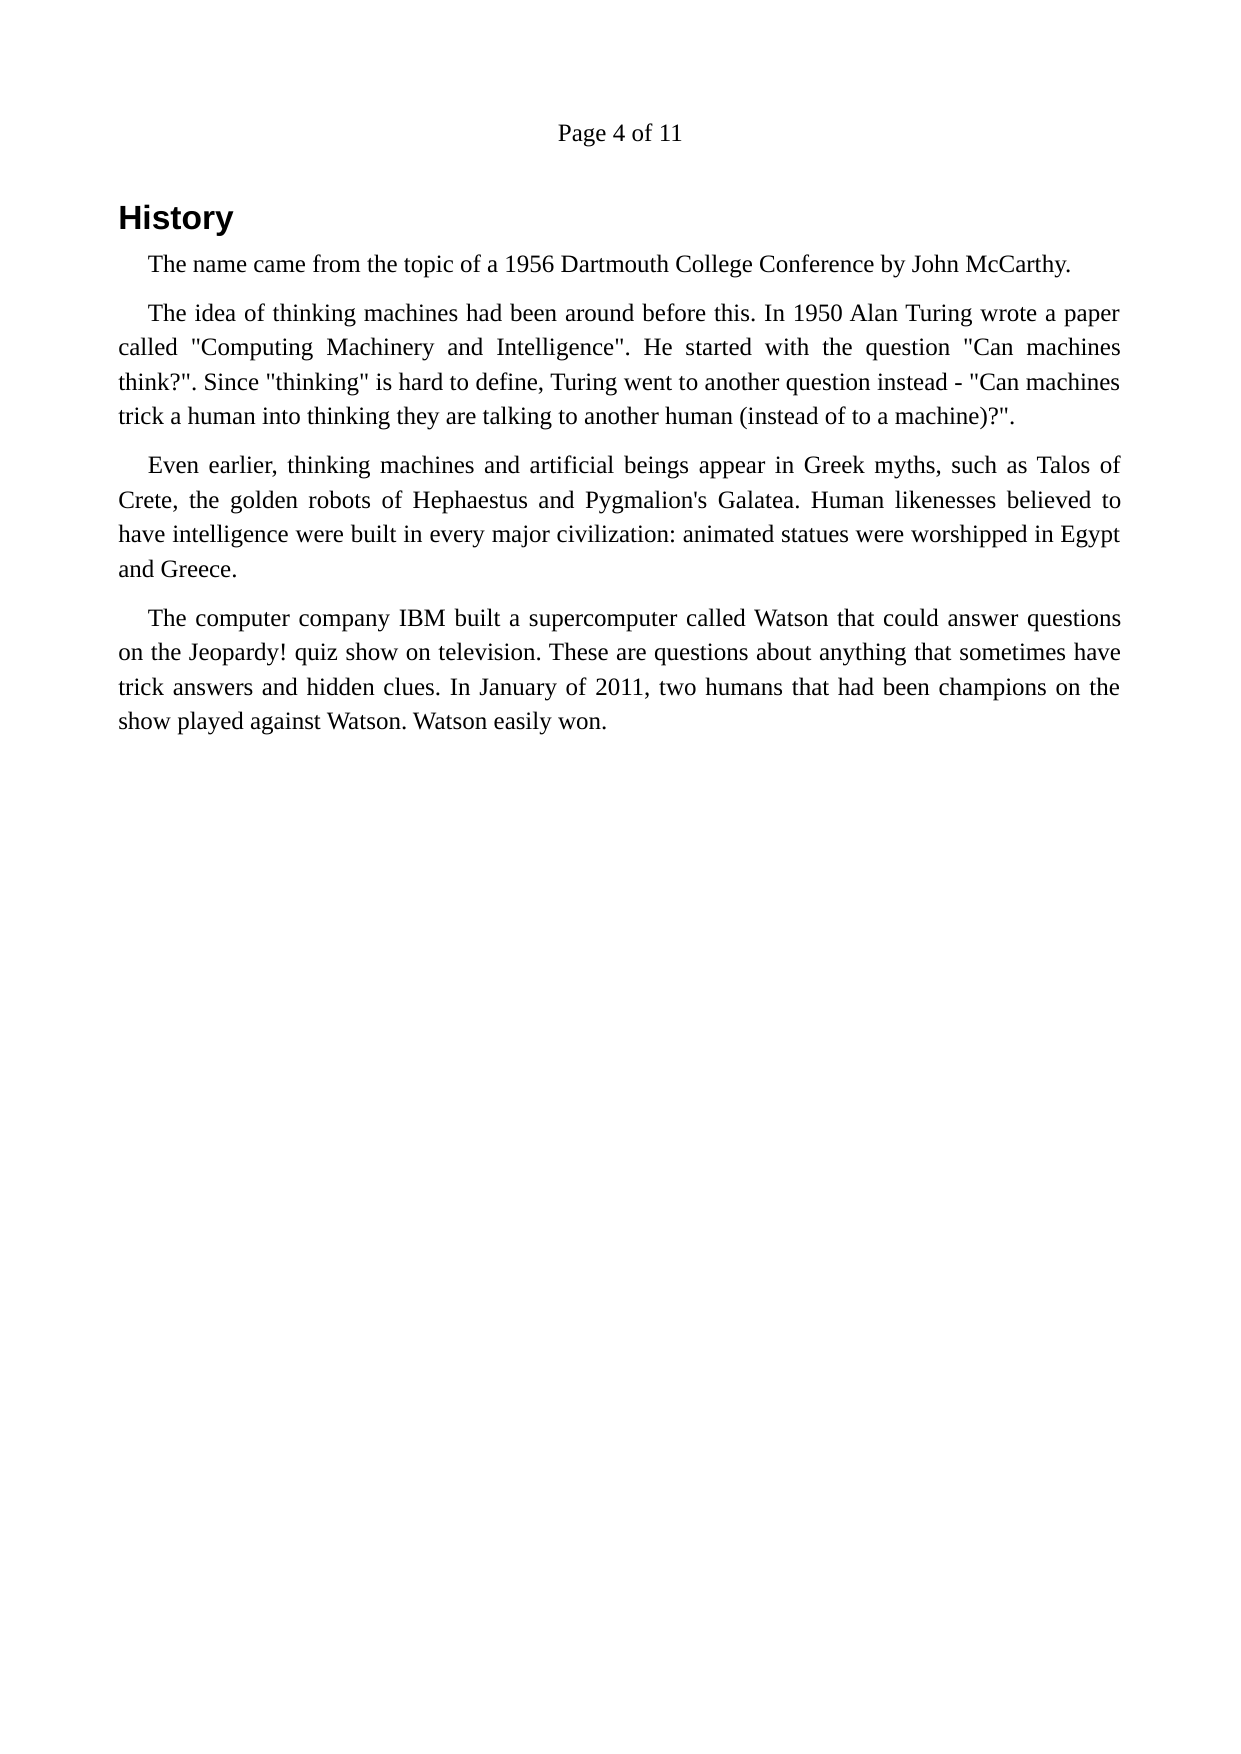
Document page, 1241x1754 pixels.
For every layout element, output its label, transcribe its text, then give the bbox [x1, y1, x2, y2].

subtitle History [118, 198, 1122, 236]
text Even earlier, thinking machines and artificial beings appear in Greek myths, such as Talos of Crete, the golden robots of Hephaestus and Pygmalion's Galatea. Human likenesses believed to have intelligence were built in every major civilization: animated statues were worshipped in Egypt and Greece. [118, 450, 1122, 583]
text The name came from the topic of a 1956 Dartmouth College Conference by John McCarthy. [118, 249, 1122, 278]
text The computer company IBM built a supercomputer called Watson that could answer questions on the Jeopardy! quiz show on television. These are questions about anything that sometimes have trick answers and hidden clues. In January of 2011, two humans that had been champions on the show played against Watson. Watson easily won. [118, 603, 1122, 735]
text The idea of thinking machines had been around before this. In 1950 Alan Turing wrote a paper called "Computing Machinery and Intelligence". He started with the question "Can machines think?". Since "thinking" is hard to define, Turing went to another question instead - "Can machines trick a human into thinking they are talking to another human (instead of to a machine)?". [118, 298, 1122, 430]
